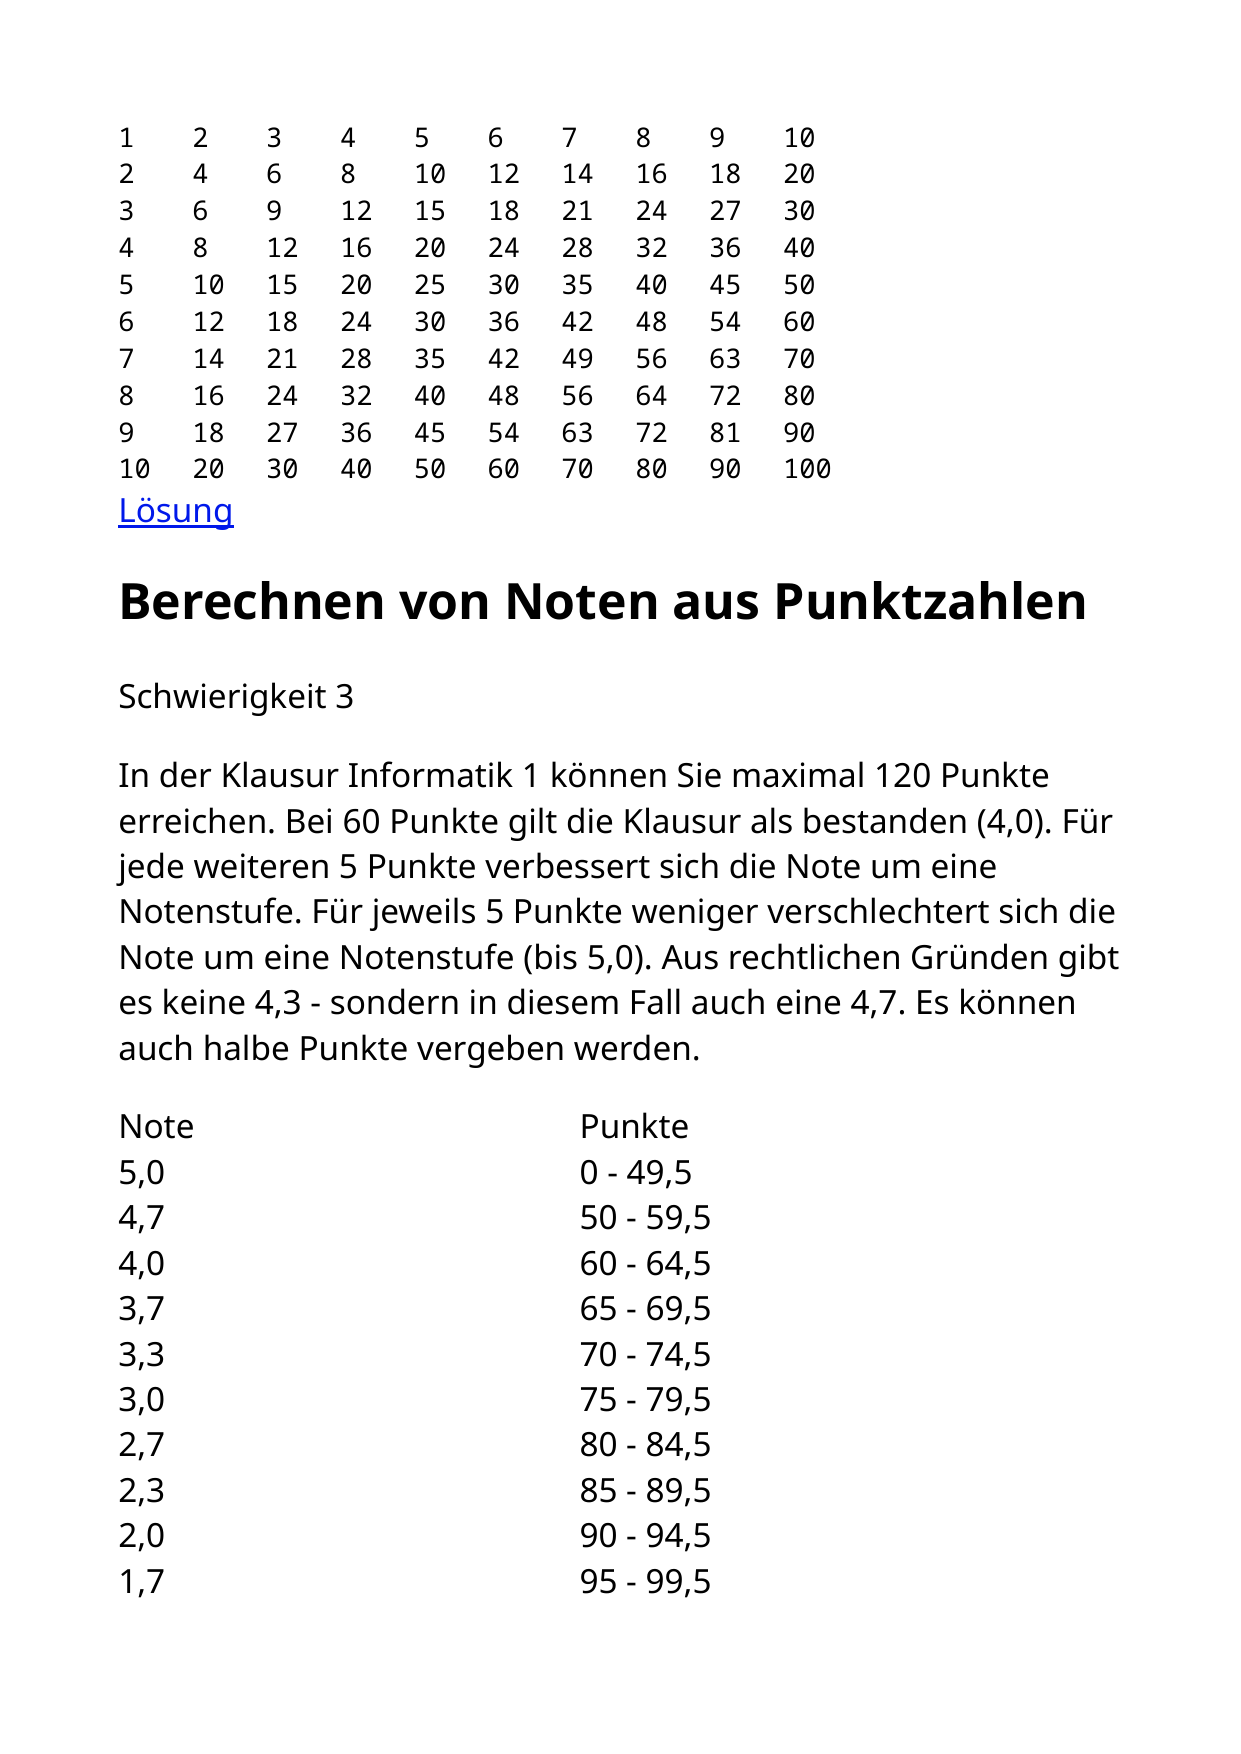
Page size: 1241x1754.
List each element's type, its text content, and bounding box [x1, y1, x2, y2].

table_cell 85 - 89,5 [568, 1467, 1018, 1512]
table_cell 50 - 59,5 [568, 1194, 1018, 1239]
table_cell 3,7 [107, 1285, 568, 1330]
text 10 20 30 40 50 60 70 80 90 100 [118, 450, 1122, 487]
text 5 10 15 20 25 30 35 40 45 50 [118, 266, 1122, 302]
table_cell 4,0 [107, 1240, 568, 1285]
text 7 14 21 28 35 42 49 56 63 70 [118, 339, 1122, 376]
table_cell 95 - 99,5 [568, 1558, 1018, 1603]
table_header Note [107, 1103, 568, 1149]
table_cell 1,7 [107, 1558, 568, 1603]
table_cell 60 - 64,5 [568, 1240, 1018, 1285]
table_cell 2,0 [107, 1512, 568, 1557]
table_cell 5,0 [107, 1149, 568, 1194]
table_cell 4,7 [107, 1194, 568, 1239]
table_cell 90 - 94,5 [568, 1512, 1018, 1557]
table_cell 3,0 [107, 1376, 568, 1421]
table_cell 2,7 [107, 1421, 568, 1467]
table_cell 2,3 [107, 1467, 568, 1512]
table_cell 3,3 [107, 1330, 568, 1376]
text 8 16 24 32 40 48 56 64 72 80 [118, 376, 1122, 413]
text 3 6 9 12 15 18 21 24 27 30 [118, 192, 1122, 229]
table_cell 0 - 49,5 [568, 1149, 1018, 1194]
text 6 12 18 24 30 36 42 48 54 60 [118, 302, 1122, 339]
text 9 18 27 36 45 54 63 72 81 90 [118, 413, 1122, 450]
table_cell 65 - 69,5 [568, 1285, 1018, 1330]
text Berechnen von Noten aus Punktzahlen [118, 566, 1122, 634]
table_header Punkte [568, 1103, 1018, 1149]
text 2 4 6 8 10 12 14 16 18 20 [118, 155, 1122, 192]
text 4 8 12 16 20 24 28 32 36 40 [118, 229, 1122, 266]
text 1 2 3 4 5 6 7 8 9 10 [118, 118, 1122, 155]
table_cell 75 - 79,5 [568, 1376, 1018, 1421]
text Schwierigkeit 3 [118, 673, 1122, 719]
table_cell 80 - 84,5 [568, 1421, 1018, 1467]
text Lösung [118, 487, 1122, 532]
text In der Klausur Informatik 1 können Sie maximal 120 Punkte erreichen. Bei 60 Punkte gilt die Klausur als bestanden (4,0). Für jede weiteren 5 Punkte verbessert sich die Note um eine Notenstufe. Für jeweils 5 Punkte weniger verschlechtert sich die Note um eine Notenstufe (bis 5,0). Aus rechtlichen Gründen gibt es keine 4,3 - sondern in diesem Fall auch eine 4,7. Es können auch halbe Punkte vergeben werden. [118, 752, 1122, 1070]
table_cell 70 - 74,5 [568, 1330, 1018, 1376]
